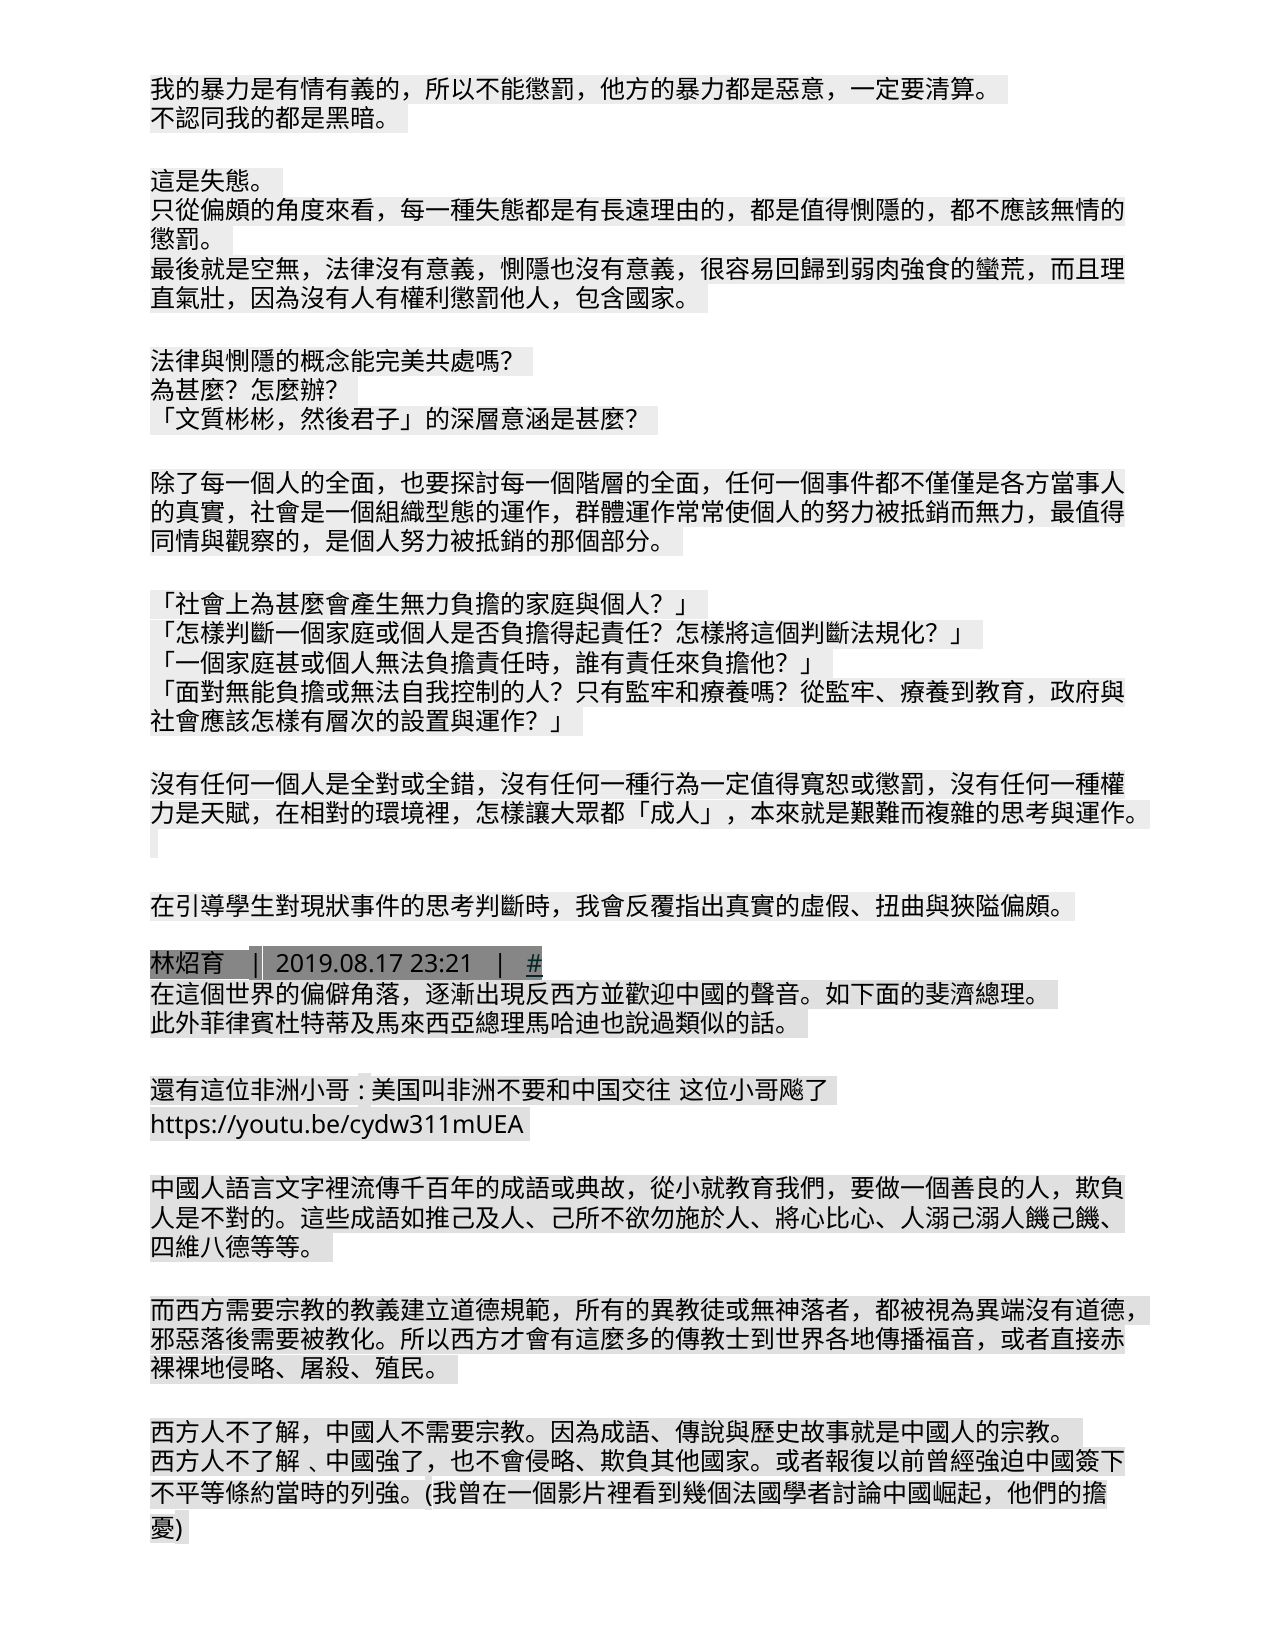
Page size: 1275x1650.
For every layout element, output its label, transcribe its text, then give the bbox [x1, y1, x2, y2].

text 在這個世界的偏僻角落，逐漸出現反西方並歡迎中國的聲音。如下面的斐濟總理。 此外菲律賓杜特蒂及馬來西亞總理馬哈迪也說過類似的話。 還有這位非洲小哥 : 美国叫非洲不要和中国交往 这位小哥飚了 https://youtu.be/cydw311mUEA 中國人語言文字裡流傳千百年的成語或典故，從小就教育我們，要做一個善良的人，欺負人是不對的。這些成語如推己及人、己所不欲勿施於人、將心比心、人溺己溺人饑己饑、四維八德等等。 而西方需要宗教的教義建立道德規範，所有的異教徒或無神落者，都被視為異端沒有道德，邪惡落後需要被教化。所以西方才會有這麼多的傳教士到世界各地傳播福音，或者直接赤裸裸地侵略、屠殺、殖民。 西方人不了解，中國人不需要宗教。因為成語、傳說與歷史故事就是中國人的宗教。 西方人不了解﹑中國強了，也不會侵略、欺負其他國家。或者報復以前曾經強迫中國簽下不平等條約當時的列強。(我曾在一個影片裡看到幾個法國學者討論中國崛起，他們的擔憂) ------------ 斐濟總理：澳總理莫里森侮辱太平洋島國，中國就不會 2019-08-17 19:18 王博雅琪 【環球網報導見習記者王博雅琪】“斐濟總理指責(澳大利亞總理)斯科特·莫里森'侮辱'並離間太平洋國家領導人”，英國《衛報》17日以此為題報導了斐濟總理姆拜尼馬拉馬對澳大利亞總理莫里森的不滿。姆拜尼馬拉馬16日接受采訪時表示，莫里森15日在太平洋島國論壇領導人會議上“表現得高高在上，非常無禮”，並稱他侮辱了太平洋島國，而中國就不會。 當地時間16日，為期4天的第50屆太平洋島國論壇領導人會議在圖瓦盧首都富納富提閉幕。姆拜尼馬拉馬在會議結束後接受了《衛報》的專訪，期間多次斥責莫里森15日在會議上“表現得高高在上，非常無禮”。 關於姆拜尼馬拉馬提到的會議，《衛報》介紹，大約持續了12小時，最後基本上因為澳大利亞拒絕在氣候變化問題上做出讓步而破裂。 姆拜尼馬拉馬透露會議細節說，“澳大利亞總理一直在說澳大利亞向太平洋地區提供了多少資金。我希望這件事能被說出來並被記錄下來。(他的言論)極具侮辱性。 ” “昨天可能是我經歷的最沮喪的一天。我叫莫里森來這裡只是為了確保澳大利亞的政策得到太平洋島國的支持。” 姆拜尼馬拉馬接著說，“我原以為莫里森是我的好朋友，但顯然(他)不是。” 報導稱，姆拜尼馬拉馬當天被問及，一些太平洋地區的領導人是否會因為莫里森的表態把目光轉向中國，姆拜尼馬拉馬對此回應說，“在我們與莫里斯經歷了這些(不愉快)之後，沒有什麼能比他還要糟的了。” 接著，他說，“中國從來不侮辱太平洋(島國)。你說得好像澳大利亞和中國在競爭一樣。中國人除了不侮辱我們之外，也沒有在競爭。” 姆拜尼馬拉馬進一步解釋， “他們(中國)不會(像澳大利亞一樣)告訴全世界，說自己給了那些太平洋國家多少錢。他們不會那樣做。他們是好人，我可以這麼說。” 肯定了中國的做法，姆拜尼馬拉馬又將話題拉回到澳大利亞身上，他斥責說，“澳大利亞總理非常無禮，非常傲慢，這對(太平洋國家間的)關係不利……他們(澳大利亞)聲稱中國將接替澳大利亞。猜猜為什麼?” 姆拜尼馬拉馬笑著問記者。 隨後，他又補充，“就算沒有高中畢業，也知道這一點。” 報導稱，姆拜尼馬拉馬認為，莫里森的談判方式就是使用高壓手段，這位澳大利亞總理試圖迫使其他領導人都同意澳大利亞的觀點。 姆拜尼馬拉馬對莫里森的不滿甚至轉移到了自己曾經支持的澳大利亞球隊身上。《衛報》援引拜尼馬拉馬的話說，與莫里森的互動讓他非常憤怒，儘管自己“從很早以前就是小袋鼠隊(Wallabies，澳大利亞球隊)的球迷”，但周六( 17日)看貝勒蒂斯羅杯橄欖球賽(Bledisloe Cup)時，他並不打算支持這支澳大利亞球隊，而會選擇為另一支隊伍“全黑隊”(All black，新西蘭球隊)加油助威。 為期4天的第50屆太平洋島國論壇領導人會議16日閉幕，本屆會議的主題是“確保我們在太平洋的未來”，與會者著重就氣候變化、經濟發展、海事安全及海洋污染等議題展開討論。太平洋島國論壇成立於1971年，是南太平洋國家政府間加強區域合作、協調對外政策的區域合作組織，其成員包括澳大利亞、新西蘭、巴布亞新幾內亞、瓦努阿圖等，論壇領導人會議每年舉行一次。 [150, 980, 1125, 1544]
text (一)真實的崩解 媒體記者的責任非常類似「史官」！負責記錄並展示所有的真實。這個所有，指的是一個事件及其連續相關人事物的所有，而記者的紀錄，正是一個國家、民族後代，據以寫歷史的重要資料。 從這個角度來說，記者的採訪與紀錄，還真是「在晉董狐筆」，需要保有真實，這是記者的基本職責。雖然因為時間的流轉，「堅持真實」通常不再使記者有性命之憂，但是在自我利益上仍然難免各種衝突。 基本的職責與利益的衝突，是媒體與記者需要思考判斷的選擇，以人性來說應該是有些艱難。但是當整個區域形成某種風氣時，這種艱難就成為一種坦然。 例如拿錢辦事或政治正確。 例如選擇幾張獨立畫面的照片，或從一段完整時間的錄影中僅擷取一、兩分鐘甚至幾秒鐘的錄像，加上記者的註解：XX痛打XX，XX被打得血流滿面。 至於前因後果要不就刻意不說，要不就扭曲改造。 這樣一來，真實就越來越遙遠。 人是依賴經驗學習的，從活生生的經驗裡若是發現：事實非常輕易被改造或扭曲，歷史就會開始被懷疑。 大禹只是掛個治水總監的名份，在轎子上舒適的巡視，看著被鞭打的工人用性命填補著洪水。在訊息被國家完全掌控的時空中，工人的苦痛和不滿全部被消失，剩下萬民擁載的假象。 孔子的一生可能都是弟子們虛構出來的，以強化儒家的地位與名聲。 現今的歷史價值與文化，僅是一份暴力威權修改編輯過的故事，從來不曾存在過！ 社會互信的基底也就逐漸崩壞，群體感消失。 對教育來說，歷史的真實與虛假有甚麼影響嗎？ 反正都只是一份教材，照本宣科的教導過，孩子自然就相信了，品德自然就養成了，價值觀自然就確立了。 童話與繪本不也是虛假設定的嗎？ 但並非如此，國小低年級就已經能分辨故事與歷史的差異，理解兩者所寓意的價值：故事僅是思考的練習，而歷史則是生活的典範參考。 國小孩子逐年擁有判斷能力，在生活中看見各種真實的編造與修改，明白歷史材料跟故事差異變小了，曾經的典範很可能都是假象，原該是紮實建構的自我與群性連隨著茫然崩壞，崩壞的價值不再有機會從基底建構，成為失根的虛無，隨著社會整體漂浮移動。 尤其媒體與記者及各種通達的資訊，也如此修改編輯人們看得見的當前，展示著諸多虛假與謊言，人們就因此不再相信歷史，並因而不再相信一切價值。 這個一切價值，不僅僅是在家庭以外發生的，當然也包含了家庭之內。 父母在外所言所行與在家有非常大的差異，甚至完全相反，從孩子的角度來思考：我自己也需要常常說謊來維繫生活的穩定，對他人欺騙的父母，怎麼可能對我誠實？我會欺騙父母，父母當然也會欺騙我！ 父母當然也不是真的愛我！父母的愛，就是我生命中第一個謊言。 人類不是一直都這麼「壞著」嗎？那一切曾經紀錄的「善與美好」，都是編輯修正過的吧？即使當下社會裡眼睜睜看得見的善與美，也都是背後各種利益目的運作出來的表象吧？ 當整體社會價值崩壞時，一切歸零是必然的，要重新建立起來幾乎是不可能的。 相對於習慣舊價值、舊學習模式的長輩來說，這種想法是不可思議的，無法理解的。但是若不能努力溝通，孩子的空無就在訊息中擴散。這不是洗腦，而是空無，彷彿出生之後的一切成長都是空的，只剩下物質與基礎本能。 甚麼都不可信，也不需要相信。 洗腦只是一種暫時的現象，人本身有思考能力，只是思考被蒙蔽或誤導，當時過境遷觀察到真實時，則會依賴思考能力醒悟。 能有個小團體來講義氣還是好的，只是思考狹隘了些，但至少還有機會擴展。這種空無，沒有義氣也沒有背叛，沒有情感也沒有堅持，說不上有思考，所以說不上有腦，也就沒有可洗的腦，只是隨意流轉，隨欲望流轉。 我從不敢對孩子與學生隱瞞社會的真實，更不敢隱瞞自我真實。我只是學習著怎樣找到適當的語言表達，使孩子理解真實的多層次意義，以及真實之外的各種權變範圍。 沒有良好溝通的真實容易造成傷害，但是隱瞞真實，不僅是傷害，還會形成空無。父母若是能努力避免過度的虛偽，保持合理的態度是最好。若是實在難為，至少必須從小讓孩子明白： 「為甚麼我在外面和在家裡不一樣。」 「為甚麼我明明討厭這個人，卻還必須對他表現的很親密。」 「為甚麼我需要對外人說謊。」 教師當然是一樣的，只是各種價值是從群體的角度詮釋。 例如：一個不合理的競賽或排名起源於何？為甚麼我們還必須依法參加？是否有可能改變？若難以改變，在不合理之中如何調整己方的位置與做法，使其能儘量貼近某種合理？ 用透徹的眼睛溝通真實，這是教育非常需要執著的一點，不論是家教或教師。 (二) 真實的全貌 我年輕時曾經看過一本翻譯小說，是以一件真實案件作為基底所寫的罪犯問題探討，名為「冷血」，描述了兩個殘忍的滅門兇手。作者詳細解析了他倆的日常生活與童年，筆法細膩，有一種貌似理性的柔情，很令人震撼感動。 但是對兩凶手所殺害的諸多人們，不論是個人生活還是家庭親情，遠沒有如此深刻的描寫。彷彿他們只是過場中的道具，知道他們是人，知道他們有驚嚇恐懼，但也就僅此而已。 這是寫小說，不是寫報導。 媒體與記者的報導應該是全面的事實，不是只從某一種角度，也不是只從某一種感情。 偏頗的真實，帶來的是極端的思考模式，所謂的偏頗不見得是扭曲、虛假，甚至不是刻意的，惻隱的關愛之情本來就無所不在，每一個人都值得擁有，但是關鍵在於「每一個人」。 媒體與記者的紀錄職責，儘量就該做到「每一個人」，「每一個相關者」的「人前、背後的幸福與痛苦」。 真實之下的感受應該是整體、全面的呈現，交由所有人自行思考與判斷。 這裡面當然也涵蓋了許多其他的問題，例如「被霸凌或家暴的人」、「失去童年與教育機會的人」、「因各種狀況而失去自我控制的人」等等。這些都是真實，但真實不僅限於這些，從這些「各別單人」角度去鑽研，是不可能在真實中尋找均衡的，找到的都是偏頗。 國民義務教育是「群體相關」的事，國民教育對每一個「個人」的探索，目的都是為了「群體」的均衡。社會道德是一種群體均衡，法律也是一種群體均衡，面對的都應該是「每一個人」的均衡。 這個包容與退讓的天性，很麻煩的，還必須具有「辨識真實」「透徹整體」的能力，才可能做到均衡。 國民義務教育要學習的「灑掃應對進退」，這個「辨識真實、透徹整體」，就是某一類「進退」的依據。我看得透真實與整體，我進，我批判。看不透，我且先退，繼續觀察。 如果不斷在偏頗的有情惻隱之下擴張所謂的特殊個人人權，最後會發現：每一個侵犯他人的人都是值得同情的，這種風氣興盛而起，依賴外在控制的力量會逐漸消失，也就是法治失衡，社會的秩序也會跟著失衡甚至崩解。 而群體價值是一種均衡過的共識，以法律和風氣的形態存在。當風氣丕變，帶動的是「法律共識不需要存在」甚至「必須以暴力推翻」時，個人價值自然會跟著改變，操控行為的便不再是法律，而是暴力。 這已經沒什麼所謂的共識了，只有我的觀點才是正義。 我暴力都是應該，他方的暴力就是不應該。 我的暴力是為了自由民主，他方的暴力都是專制。 我的暴力是為土為民，他方的暴力都是打壓侵犯。 我的暴力是有情有義的，所以不能懲罰，他方的暴力都是惡意，一定要清算。 不認同我的都是黑暗。 這是失態。 只從偏頗的角度來看，每一種失態都是有長遠理由的，都是值得惻隱的，都不應該無情的懲罰。 最後就是空無，法律沒有意義，惻隱也沒有意義，很容易回歸到弱肉強食的蠻荒，而且理直氣壯，因為沒有人有權利懲罰他人，包含國家。 法律與惻隱的概念能完美共處嗎？ 為甚麼？怎麼辦？ 「文質彬彬，然後君子」的深層意涵是甚麼？ 除了每一個人的全面，也要探討每一個階層的全面，任何一個事件都不僅僅是各方當事人的真實，社會是一個組織型態的運作，群體運作常常使個人的努力被抵銷而無力，最值得同情與觀察的，是個人努力被抵銷的那個部分。 「社會上為甚麼會產生無力負擔的家庭與個人？」 「怎樣判斷一個家庭或個人是否負擔得起責任？怎樣將這個判斷法規化？」 「一個家庭甚或個人無法負擔責任時，誰有責任來負擔他？」 「面對無能負擔或無法自我控制的人？只有監牢和療養嗎？從監牢、療養到教育，政府與社會應該怎樣有層次的設置與運作？」 沒有任何一個人是全對或全錯，沒有任何一種行為一定值得寬恕或懲罰，沒有任何一種權力是天賦，在相對的環境裡，怎樣讓大眾都「成人」，本來就是艱難而複雜的思考與運作。 在引導學生對現狀事件的思考判斷時，我會反覆指出真實的虛假、扭曲與狹隘偏頗。 [150, 75, 1125, 921]
text 林炤育 | 2019.08.17 23:21 | # [150, 946, 1125, 980]
